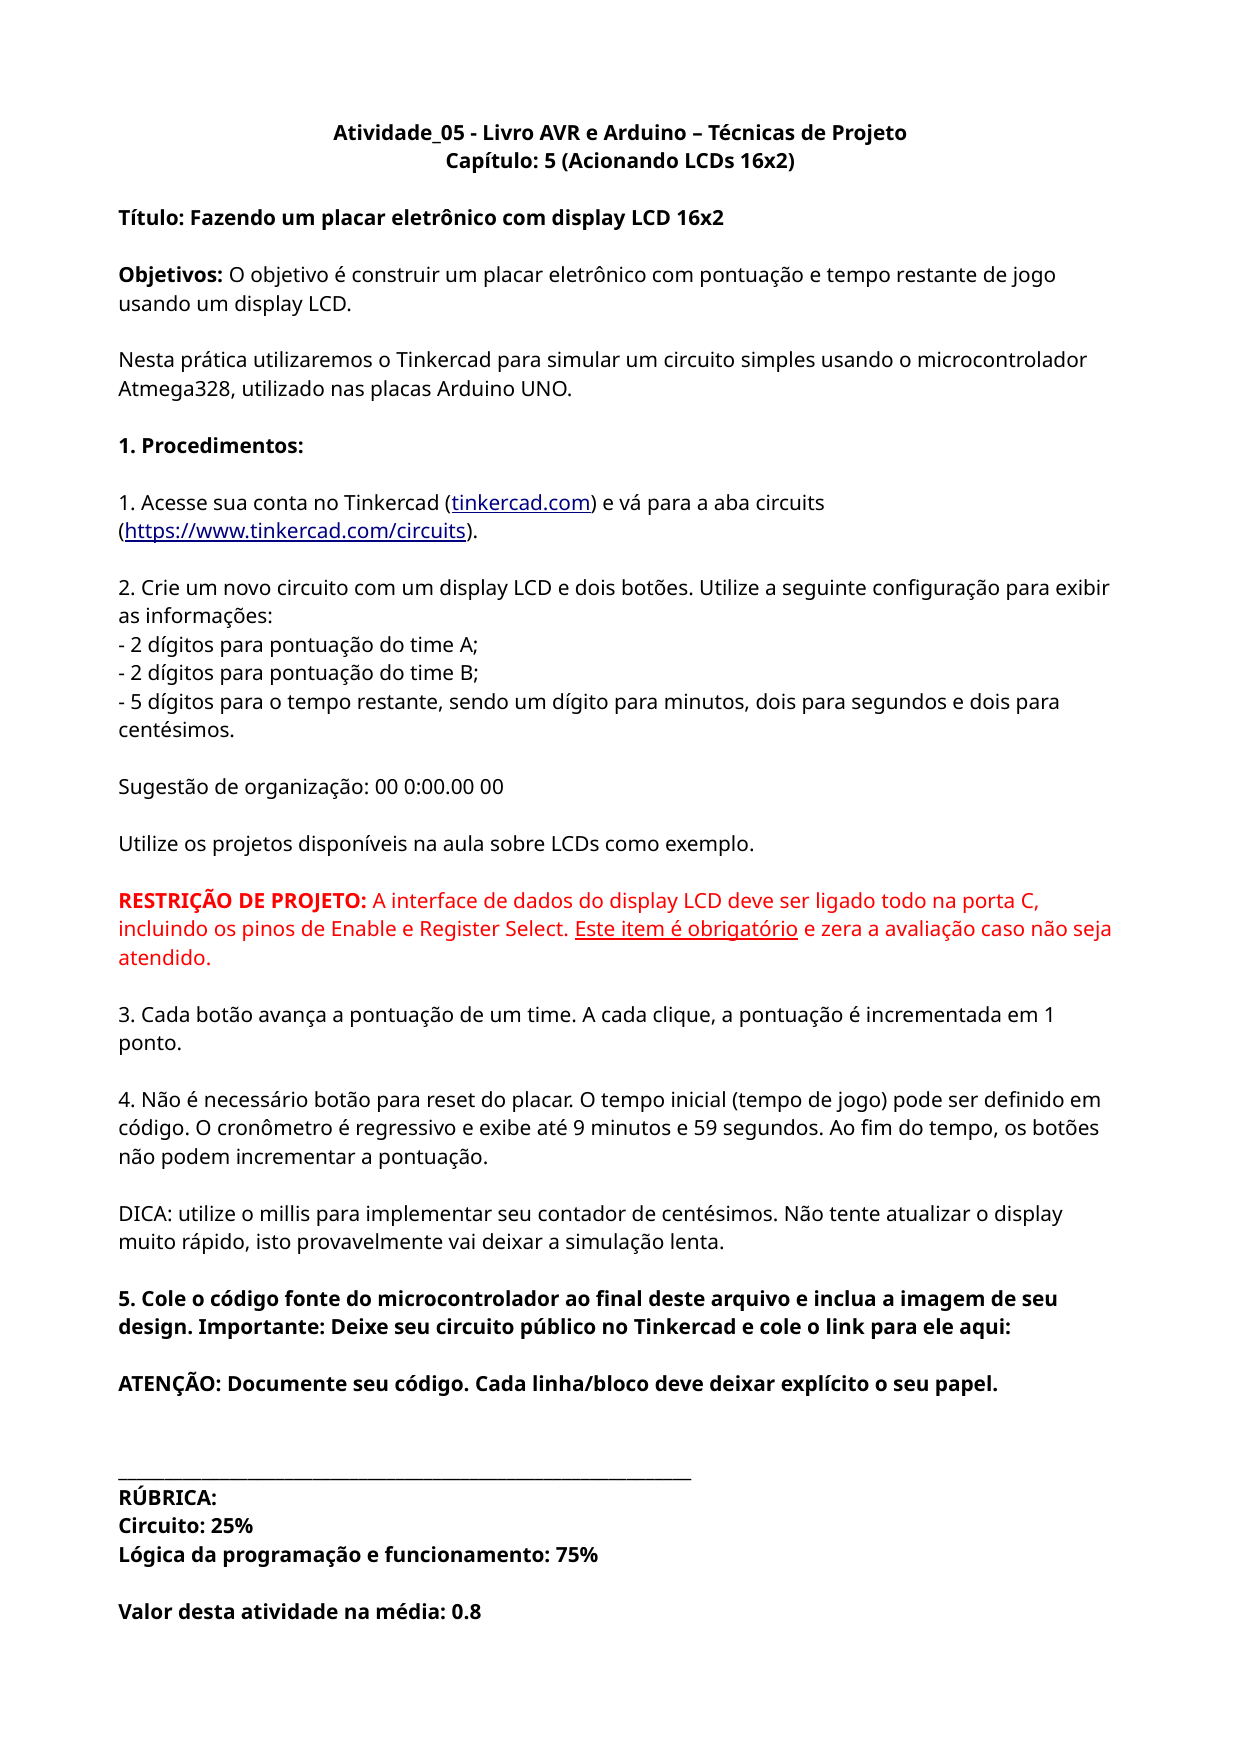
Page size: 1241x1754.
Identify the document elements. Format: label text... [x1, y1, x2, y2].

text Nesta prática utilizaremos o Tinkercad para simular um circuito simples usando o microcontrolador Atmega328, utilizado nas placas Arduino UNO. [118, 346, 1122, 402]
text 5. Cole o código fonte do microcontrolador ao final deste arquivo e inclua a imagem de seu design. Importante: Deixe seu circuito público no Tinkercad e cole o link para ele aqui: [118, 1284, 1122, 1341]
text Sugestão de organização: 00 0:00.00 00 [118, 772, 1122, 801]
text 1. Procedimentos: [118, 431, 1122, 459]
text - 2 dígitos para pontuação do time A; [118, 630, 1122, 658]
text Utilize os projetos disponíveis na aula sobre LCDs como exemplo. [118, 829, 1122, 857]
text Objetivos: O objetivo é construir um placar eletrônico com pontuação e tempo restante de jogo usando um display LCD. [118, 260, 1122, 317]
text ______________________________________________________________ [118, 1455, 1122, 1483]
text RESTRIÇÃO DE PROJETO: A interface de dados do display LCD deve ser ligado todo na porta C, incluindo os pinos de Enable e Register Select. Este item é obrigatório e zera a avaliação caso não seja atendido. [118, 886, 1122, 971]
text Lógica da programação e funcionamento: 75% [118, 1540, 1122, 1568]
text - 2 dígitos para pontuação do time B; [118, 658, 1122, 687]
text RÚBRICA: [118, 1483, 1122, 1512]
text Atividade_05 - Livro AVR e Arduino – Técnicas de Projeto [118, 118, 1122, 147]
text 4. Não é necessário botão para reset do placar. O tempo inicial (tempo de jogo) pode ser definido em código. O cronômetro é regressivo e exibe até 9 minutos e 59 segundos. Ao fim do tempo, os botões não podem incrementar a pontuação. [118, 1085, 1122, 1170]
text 1. Acesse sua conta no Tinkercad (tinkercad.com) e vá para a aba circuits (https://www.tinkercad.com/circuits). [118, 488, 1122, 545]
text Título: Fazendo um placar eletrônico com display LCD 16x2 [118, 203, 1122, 232]
text ATENÇÃO: Documente seu código. Cada linha/bloco deve deixar explícito o seu papel. [118, 1369, 1122, 1398]
text 2. Crie um novo circuito com um display LCD e dois botões. Utilize a seguinte configuração para exibir as informações: [118, 573, 1122, 630]
text Valor desta atividade na média: 0.8 [118, 1597, 1122, 1625]
text DICA: utilize o millis para implementar seu contador de centésimos. Não tente atualizar o display muito rápido, isto provavelmente vai deixar a simulação lenta. [118, 1199, 1122, 1256]
text Capítulo: 5 (Acionando LCDs 16x2) [118, 147, 1122, 175]
text 3. Cada botão avança a pontuação de um time. A cada clique, a pontuação é incrementada em 1 ponto. [118, 1000, 1122, 1057]
text Circuito: 25% [118, 1512, 1122, 1540]
text - 5 dígitos para o tempo restante, sendo um dígito para minutos, dois para segundos e dois para centésimos. [118, 687, 1122, 744]
